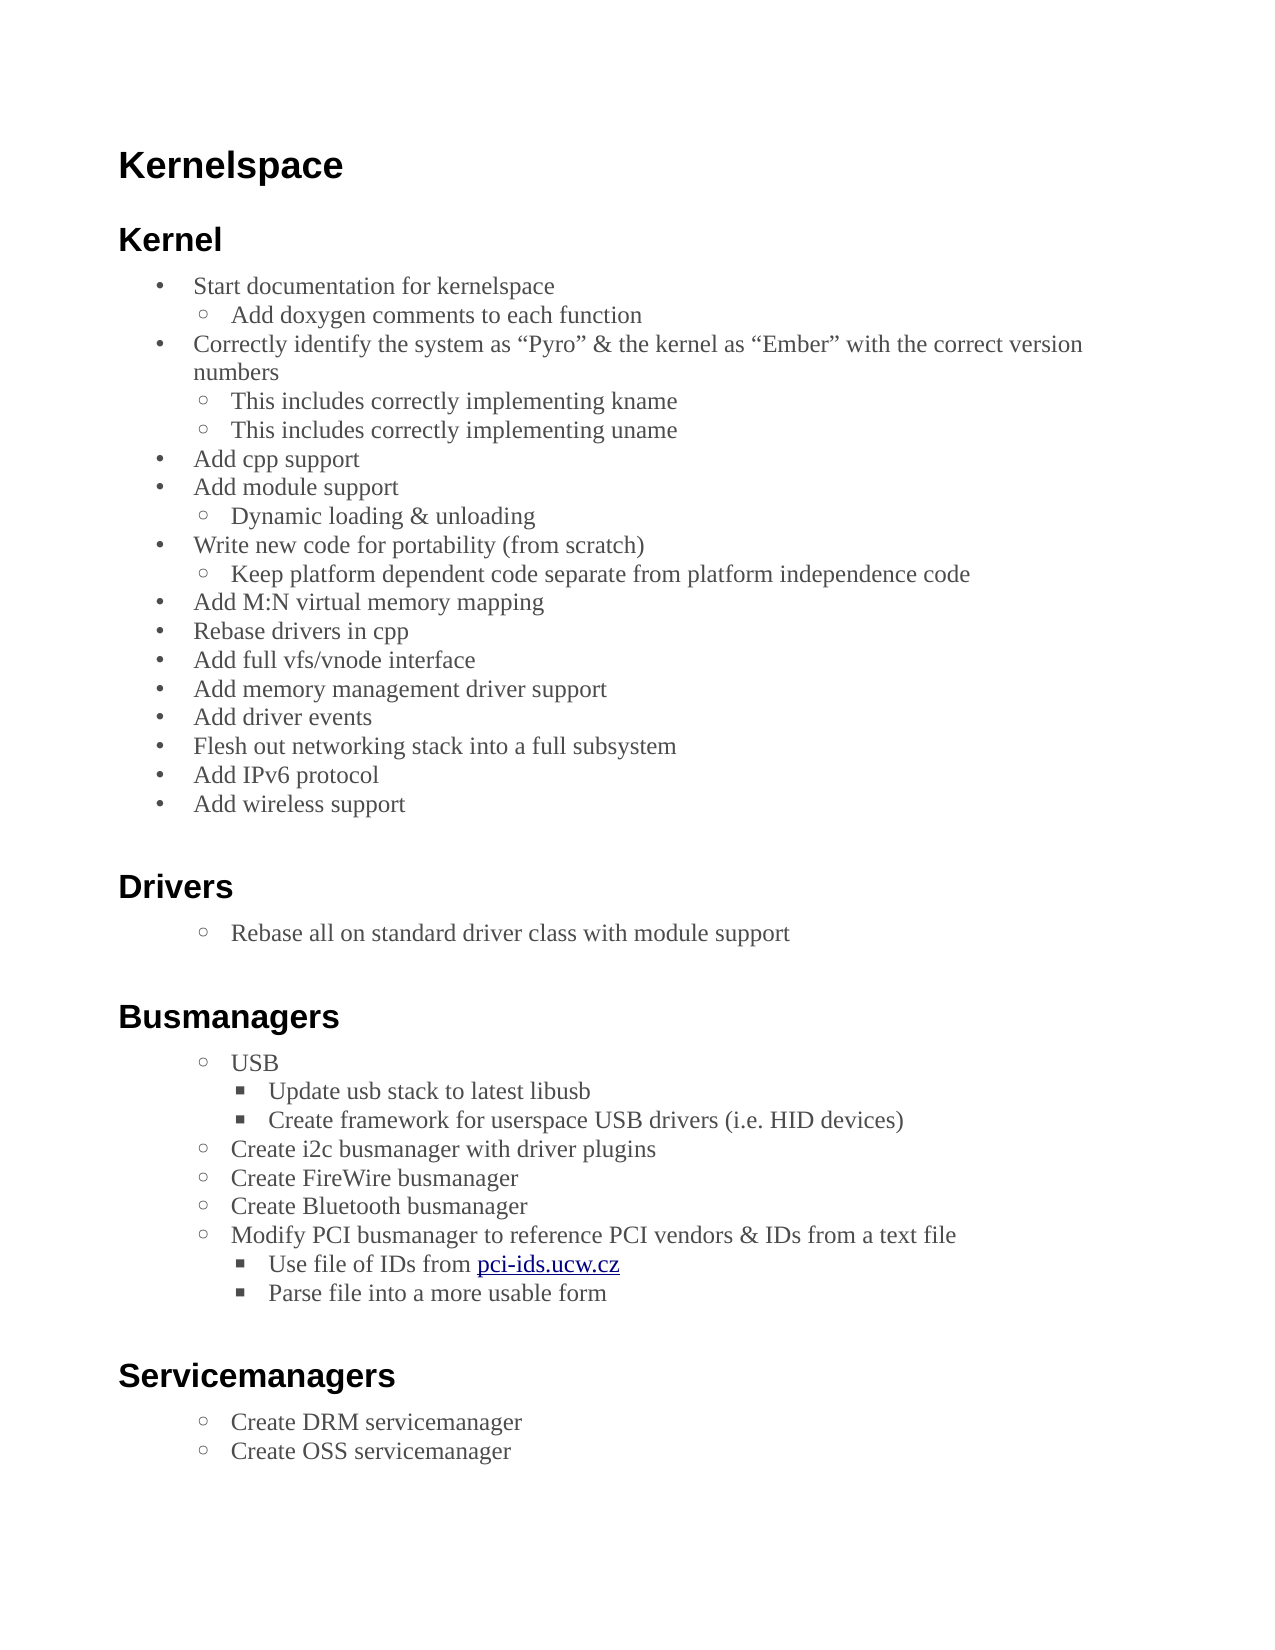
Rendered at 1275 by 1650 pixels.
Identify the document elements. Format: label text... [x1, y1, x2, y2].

list Flesh out networking stack into a full subsystem [156, 731, 1157, 760]
list USB [193, 1048, 1157, 1076]
list Create OSS servicemanager [193, 1436, 1157, 1465]
list Create framework for userspace USB drivers (i.e. HID devices) [231, 1105, 1157, 1134]
list Dynamic loading & unloading [193, 501, 1157, 530]
list Add doxygen comments to each function [193, 300, 1157, 329]
list Create Bluetooth busmanager [193, 1191, 1157, 1220]
list This includes correctly implementing uname [193, 415, 1157, 444]
subtitle Busmanagers [118, 997, 1157, 1035]
list Create i2c busmanager with driver plugins [193, 1134, 1157, 1163]
subtitle Kernelspace [118, 143, 1157, 187]
list Add wireless support [156, 789, 1157, 817]
list Add full vfs/vnode interface [156, 645, 1157, 674]
list Add driver events [156, 702, 1157, 731]
list Add memory management driver support [156, 674, 1157, 702]
list Start documentation for kernelspace [156, 271, 1157, 300]
list Create FireWire busmanager [193, 1163, 1157, 1191]
list Create DRM servicemanager [193, 1407, 1157, 1436]
list Parse file into a more usable form [231, 1278, 1157, 1306]
list Correctly identify the system as “Pyro” & the kernel as “Ember” with the correct version numbers [156, 329, 1157, 386]
list Add M:N virtual memory mapping [156, 587, 1157, 616]
list Write new code for portability (from scratch) [156, 530, 1157, 559]
list Update usb stack to latest libusb [231, 1076, 1157, 1105]
list Use file of IDs from pci-ids.ucw.cz [231, 1249, 1157, 1278]
list Modify PCI busmanager to reference PCI vendors & IDs from a text file [193, 1220, 1157, 1249]
list Add module support [156, 472, 1157, 501]
subtitle Kernel [118, 220, 1157, 259]
list Rebase all on standard driver class with module support [193, 918, 1157, 947]
subtitle Drivers [118, 867, 1157, 906]
subtitle Servicemanagers [118, 1356, 1157, 1395]
list Add cpp support [156, 444, 1157, 472]
list Add IPv6 protocol [156, 760, 1157, 789]
list Keep platform dependent code separate from platform independence code [193, 559, 1157, 587]
list This includes correctly implementing kname [193, 386, 1157, 415]
list Rebase drivers in cpp [156, 616, 1157, 645]
